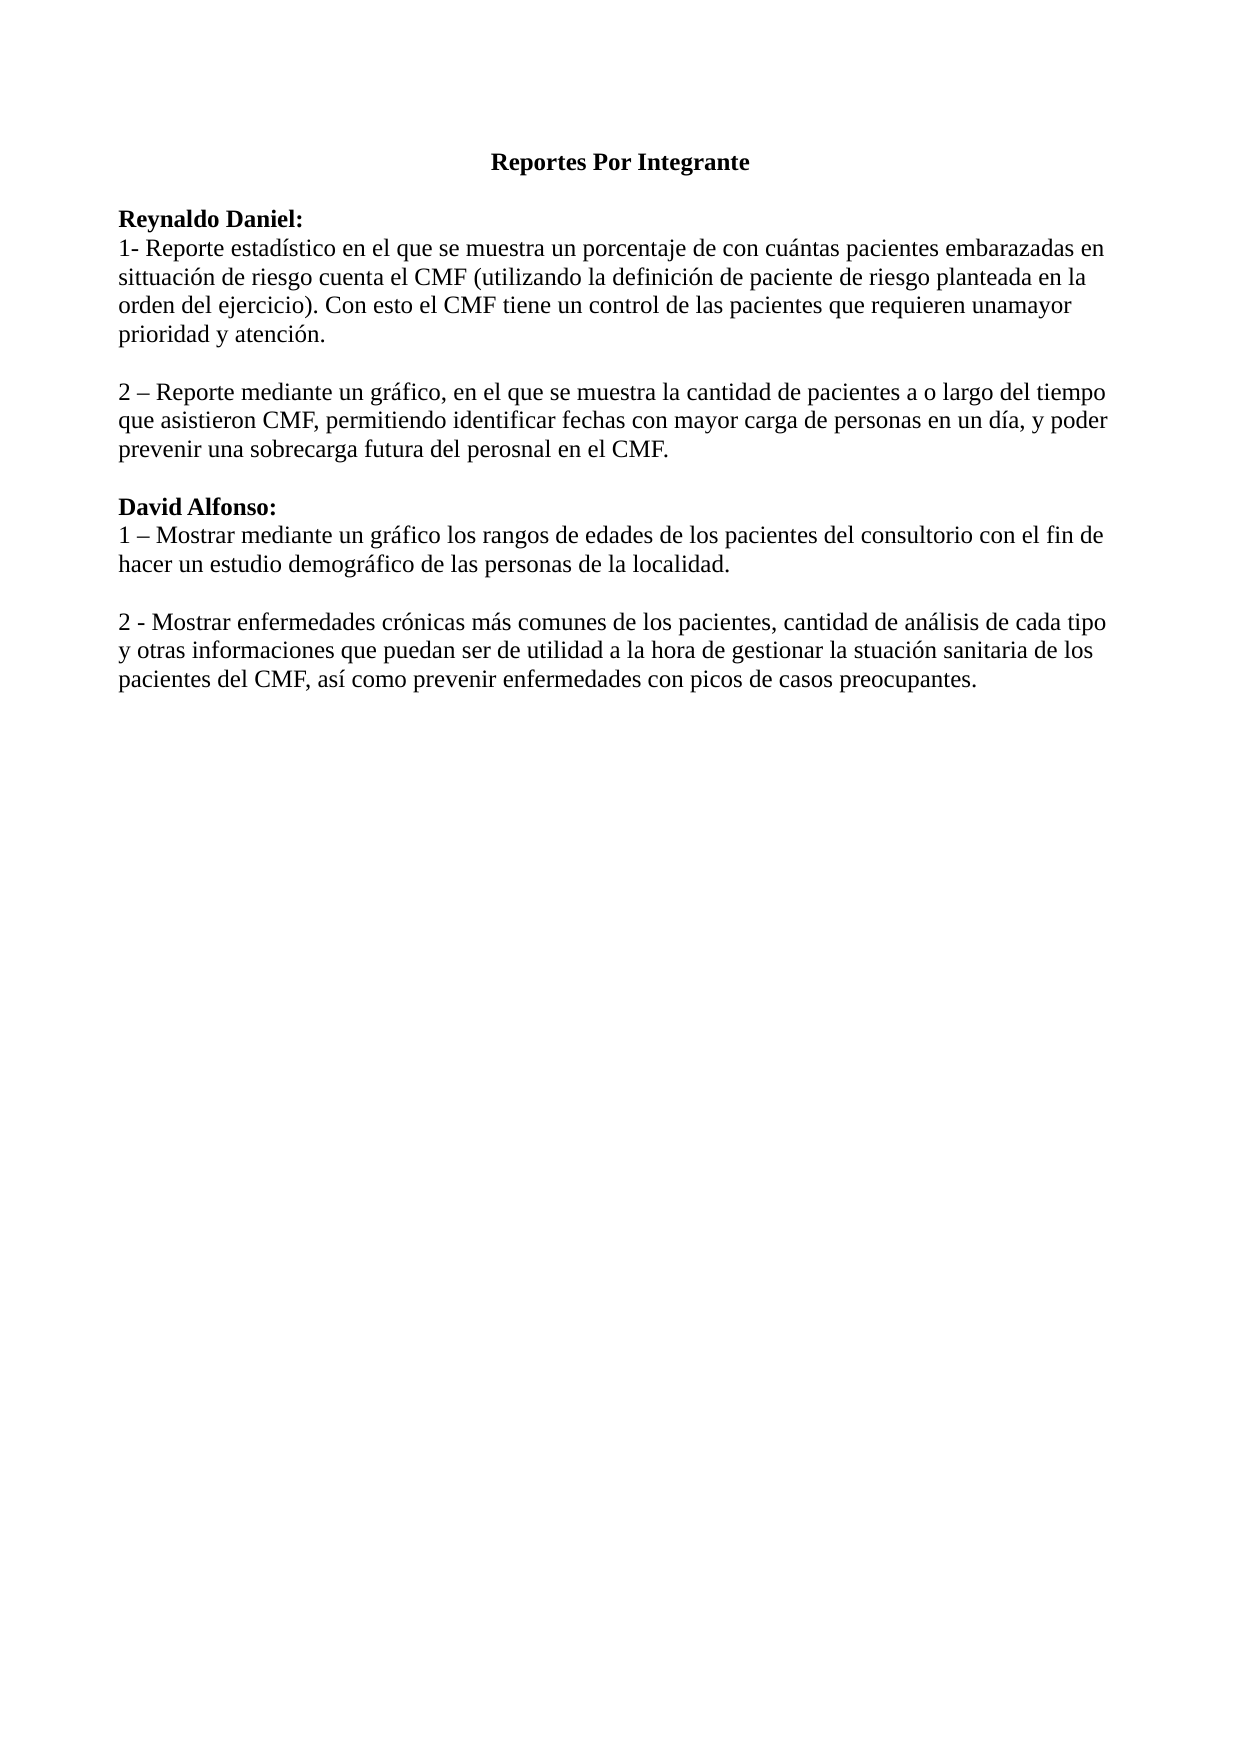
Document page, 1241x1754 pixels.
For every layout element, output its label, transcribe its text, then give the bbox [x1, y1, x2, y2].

text David Alfonso: [118, 492, 1122, 521]
text 1 – Mostrar mediante un gráfico los rangos de edades de los pacientes del consultorio con el fin de hacer un estudio demográfico de las personas de la localidad. [118, 521, 1122, 578]
text 1- Reporte estadístico en el que se muestra un porcentaje de con cuántas pacientes embarazadas en sittuación de riesgo cuenta el CMF (utilizando la definición de paciente de riesgo planteada en la orden del ejercicio). Con esto el CMF tiene un control de las pacientes que requieren unamayor prioridad y atención. [118, 233, 1122, 348]
text 2 - Mostrar enfermedades crónicas más comunes de los pacientes, cantidad de análisis de cada tipo y otras informaciones que puedan ser de utilidad a la hora de gestionar la stuación sanitaria de los pacientes del CMF, así como prevenir enfermedades con picos de casos preocupantes. [118, 607, 1122, 693]
text 2 – Reporte mediante un gráfico, en el que se muestra la cantidad de pacientes a o largo del tiempo que asistieron CMF, permitiendo identificar fechas con mayor carga de personas en un día, y poder prevenir una sobrecarga futura del perosnal en el CMF. [118, 377, 1122, 463]
text Reportes Por Integrante [118, 147, 1122, 176]
text Reynaldo Daniel: [118, 204, 1122, 233]
